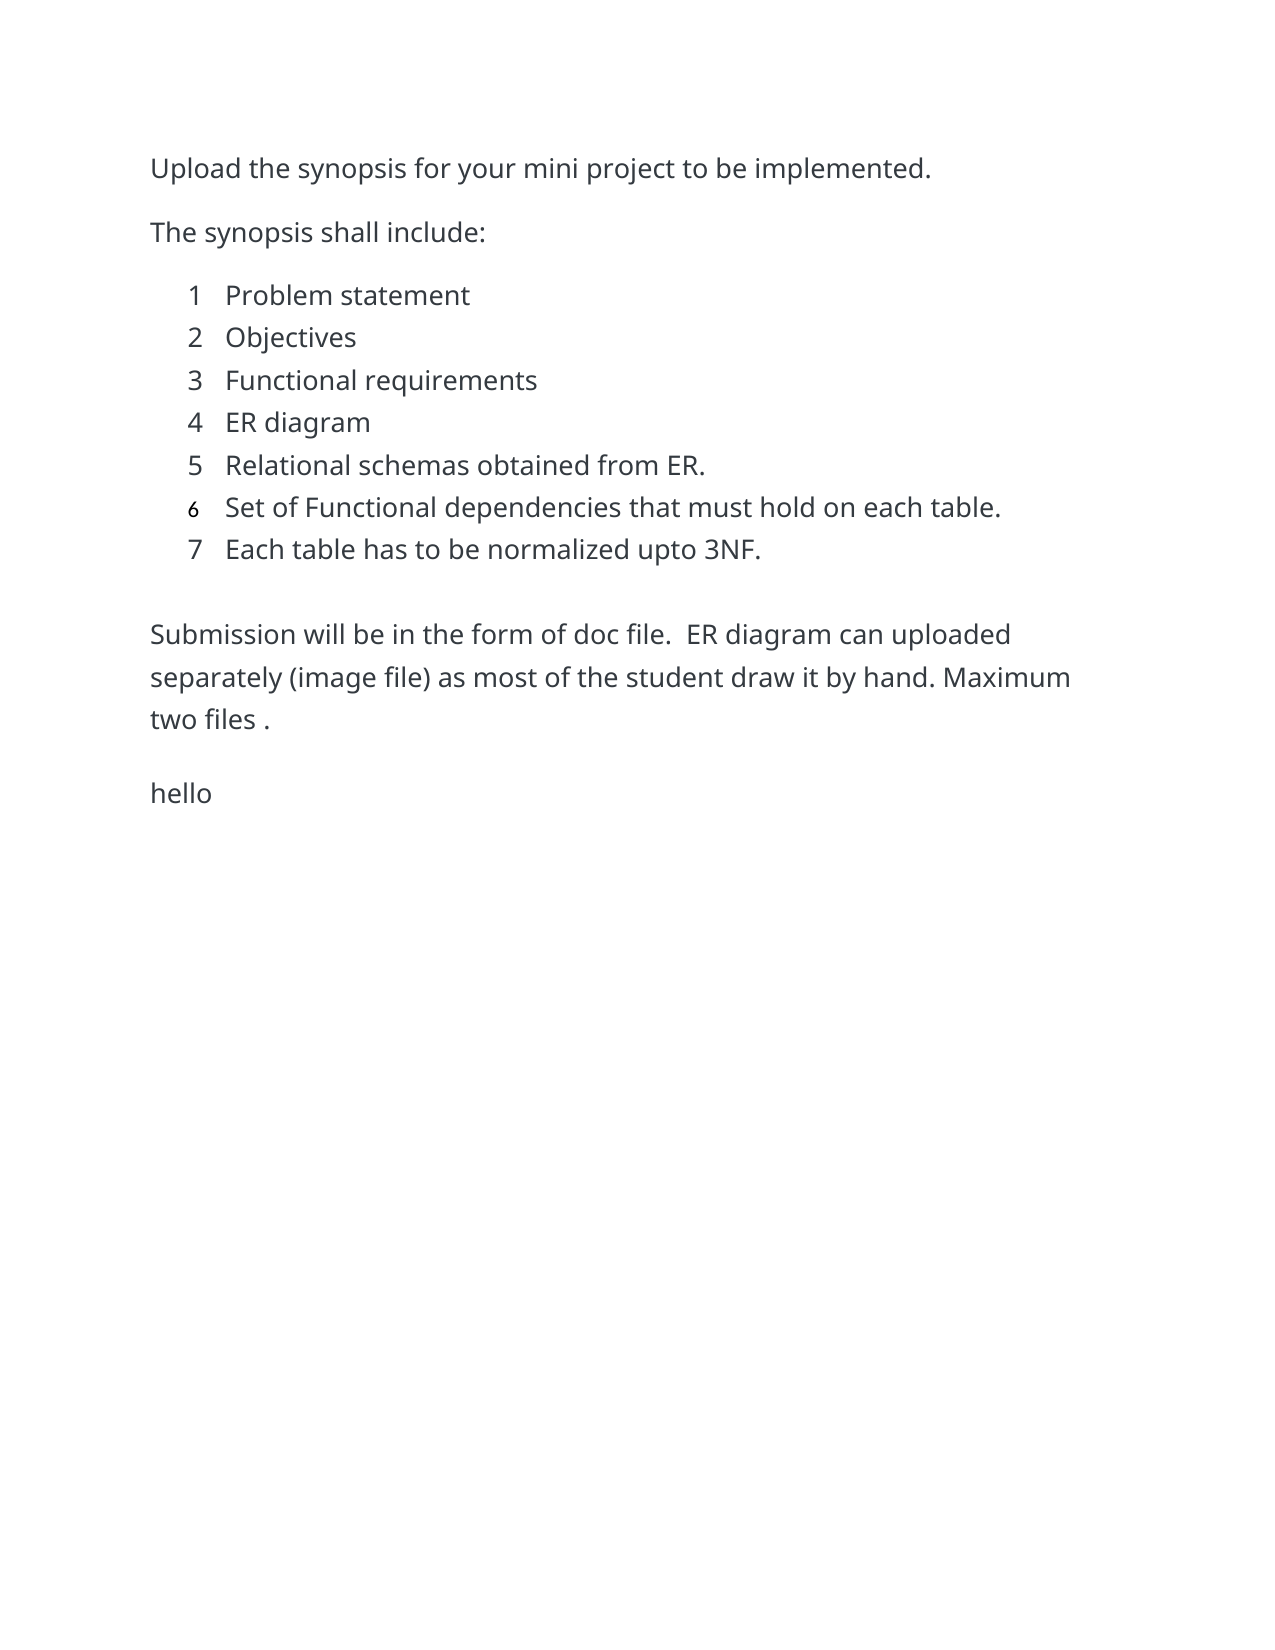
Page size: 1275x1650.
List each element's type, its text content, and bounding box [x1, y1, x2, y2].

list Problem statement [187, 276, 1125, 313]
list Functional requirements [187, 361, 1125, 398]
list Relational schemas obtained from ER. [187, 446, 1125, 483]
list Submission will be in the form of doc file. ER diagram can uploaded separately (image file) as most of the student draw it by hand. Maximum two files . [150, 616, 1125, 737]
list Set of Functional dependencies that must hold on each table. [187, 488, 1125, 525]
list Each table has to be normalized upto 3NF. [187, 531, 1125, 568]
list Objectives [187, 319, 1125, 356]
list ER diagram [187, 404, 1125, 441]
text The synopsis shall include: [150, 213, 1125, 250]
list hello [150, 775, 1125, 812]
text Upload the synopsis for your mini project to be implemented. [150, 150, 1125, 187]
